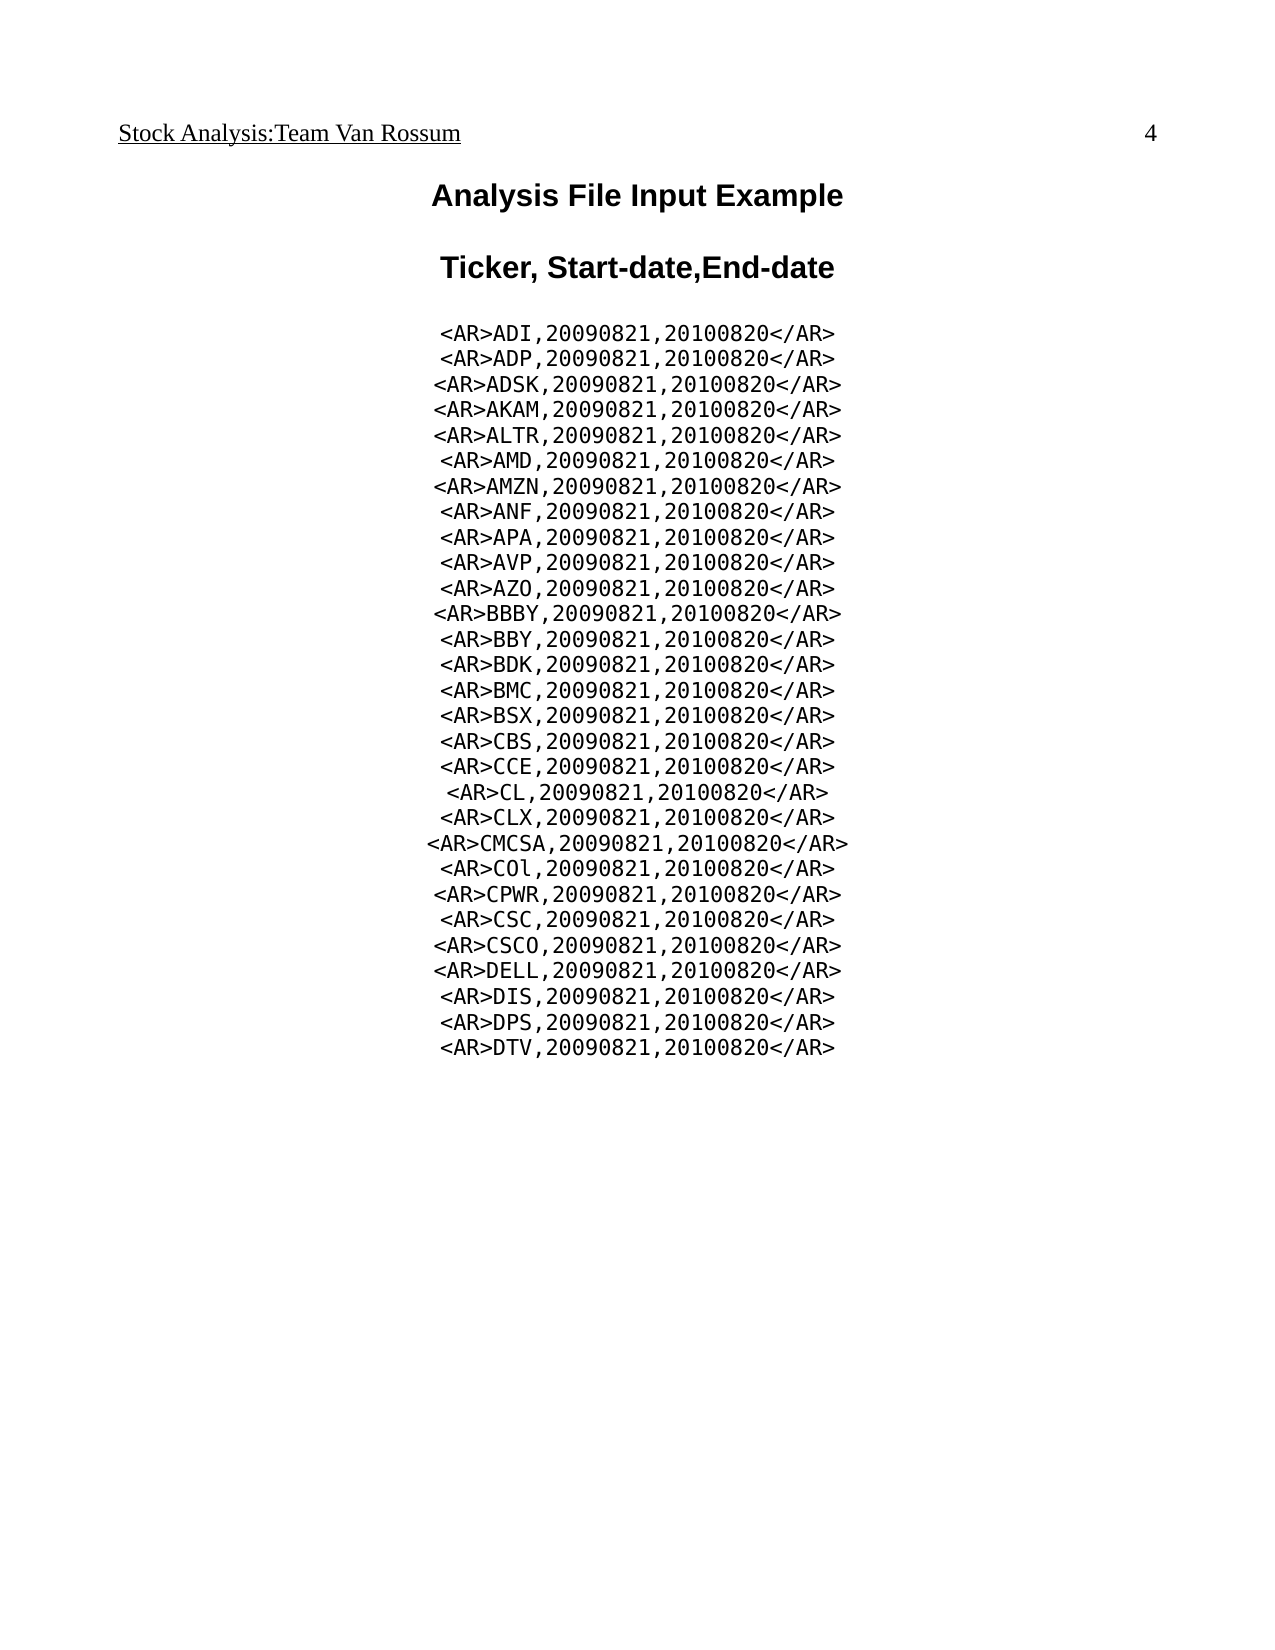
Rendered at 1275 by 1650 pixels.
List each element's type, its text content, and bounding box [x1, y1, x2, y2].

text <AR>CL,20090821,20100820</AR> [118, 780, 1157, 806]
text <AR>ANF,20090821,20100820</AR> [118, 499, 1157, 525]
text <AR>ALTR,20090821,20100820</AR> [118, 423, 1157, 448]
text <AR>AZO,20090821,20100820</AR> [118, 576, 1157, 601]
text <AR>CCE,20090821,20100820</AR> [118, 754, 1157, 780]
text <AR>BDK,20090821,20100820</AR> [118, 652, 1157, 678]
text <AR>ADP,20090821,20100820</AR> [118, 346, 1157, 372]
text <AR>BSX,20090821,20100820</AR> [118, 703, 1157, 729]
text Ticker, Start-date,End-date [118, 249, 1157, 285]
text <AR>CMCSA,20090821,20100820</AR> [118, 831, 1157, 857]
text <AR>AKAM,20090821,20100820</AR> [118, 397, 1157, 423]
text <AR>DPS,20090821,20100820</AR> [118, 1010, 1157, 1035]
text <AR>COl,20090821,20100820</AR> [118, 857, 1157, 882]
text <AR>AMZN,20090821,20100820</AR> [118, 474, 1157, 499]
text <AR>BBY,20090821,20100820</AR> [118, 627, 1157, 652]
text <AR>CBS,20090821,20100820</AR> [118, 729, 1157, 754]
text <AR>AMD,20090821,20100820</AR> [118, 448, 1157, 474]
text <AR>DTV,20090821,20100820</AR> [118, 1035, 1157, 1061]
text <AR>CSCO,20090821,20100820</AR> [118, 933, 1157, 959]
text Analysis File Input Example [118, 177, 1157, 213]
text <AR>BBBY,20090821,20100820</AR> [118, 601, 1157, 627]
text <AR>ADI,20090821,20100820</AR> [118, 321, 1157, 346]
text <AR>CLX,20090821,20100820</AR> [118, 806, 1157, 831]
text <AR>CPWR,20090821,20100820</AR> [118, 882, 1157, 908]
text <AR>APA,20090821,20100820</AR> [118, 525, 1157, 550]
text <AR>DELL,20090821,20100820</AR> [118, 959, 1157, 984]
text <AR>DIS,20090821,20100820</AR> [118, 984, 1157, 1010]
text <AR>CSC,20090821,20100820</AR> [118, 908, 1157, 933]
text <AR>BMC,20090821,20100820</AR> [118, 678, 1157, 703]
text <AR>AVP,20090821,20100820</AR> [118, 550, 1157, 576]
text <AR>ADSK,20090821,20100820</AR> [118, 372, 1157, 397]
